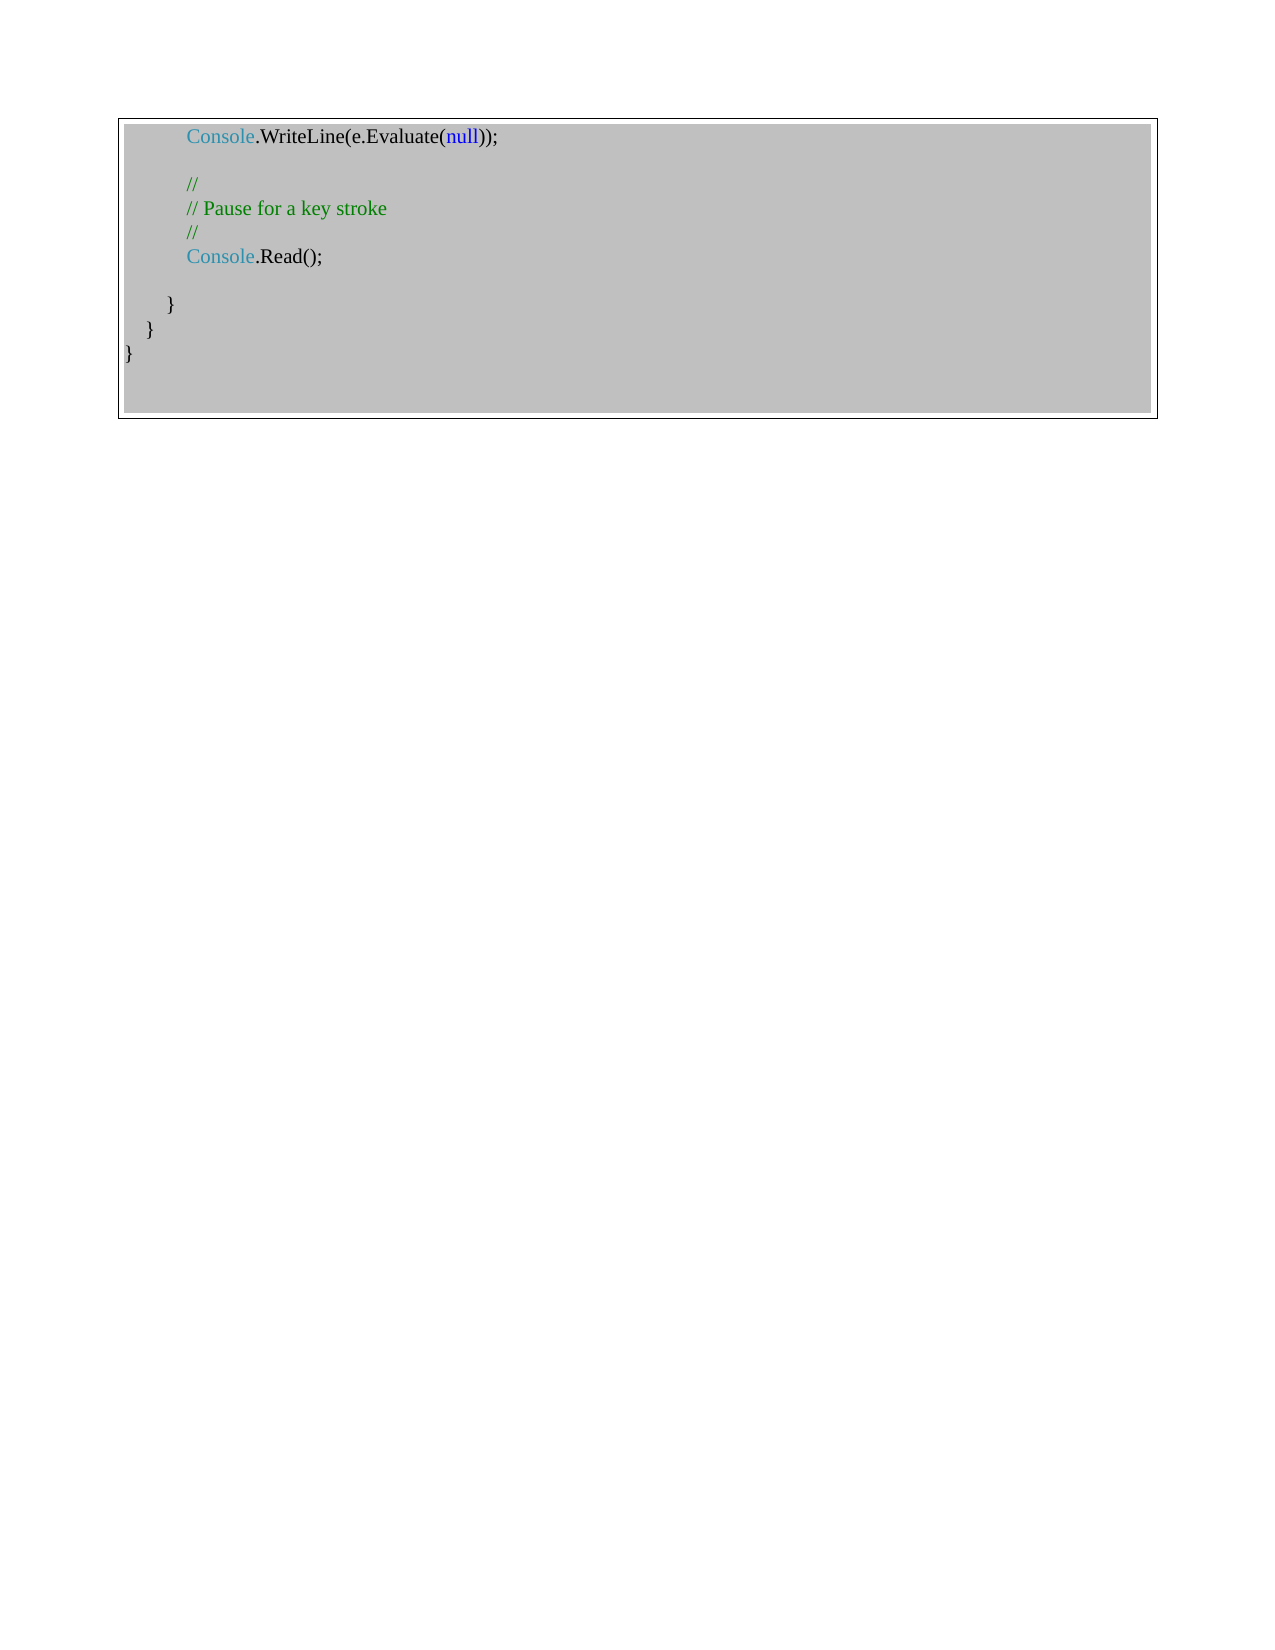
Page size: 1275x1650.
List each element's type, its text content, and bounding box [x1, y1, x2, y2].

table_header Console.WriteLine(e.Evaluate(null)); // // Pause for a key stroke // Console.Read(); } } } [119, 119, 1157, 418]
